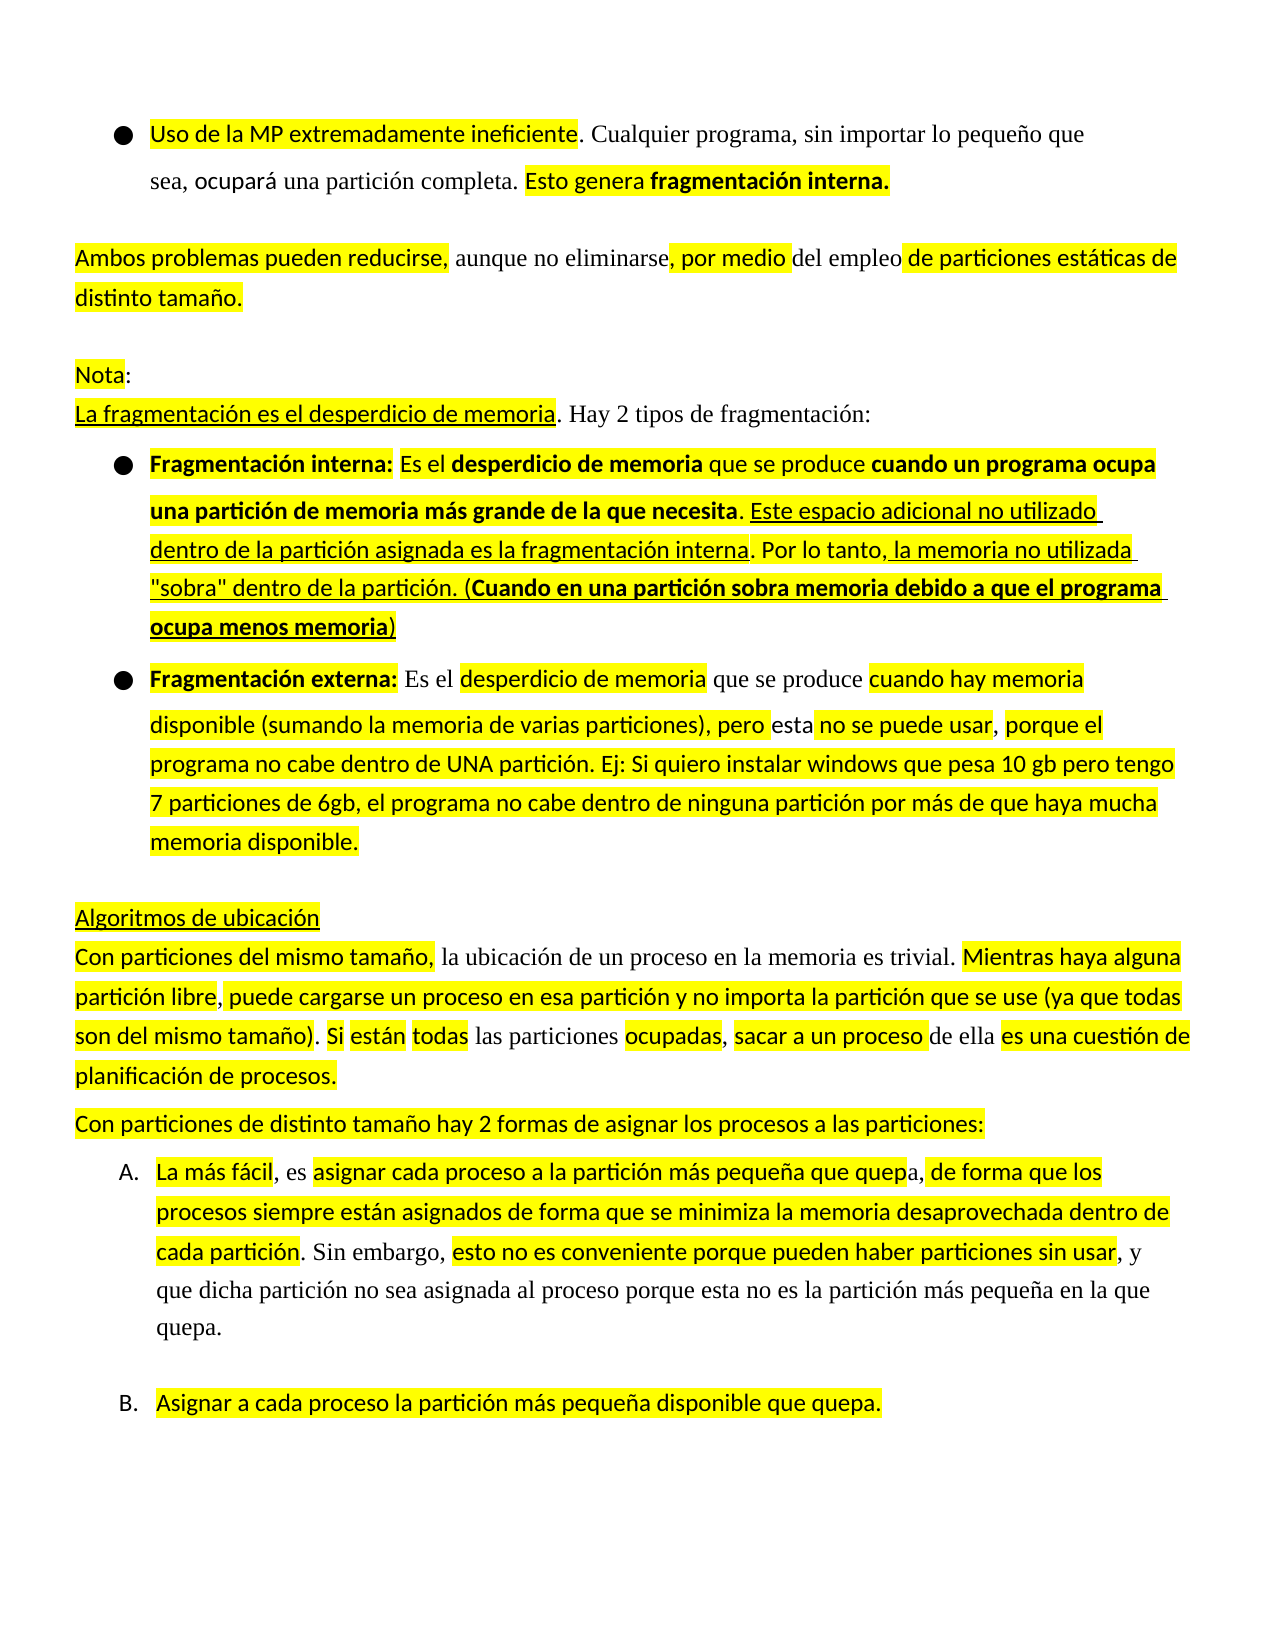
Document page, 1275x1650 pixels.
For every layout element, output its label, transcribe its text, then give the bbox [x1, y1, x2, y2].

text Con particiones de distinto tamaño hay 2 formas de asignar los procesos a las particiones: [75, 1108, 1212, 1139]
list Fragmentación interna: Es el desperdicio de memoria que se produce cuando un programa ocupa una partición de memoria más grande de la que necesita. Este espacio adicional no utilizado dentro de la partición asignada es la fragmentación interna. Por lo tanto, la memoria no utilizada "sobra" dentro de la partición. (Cuando en una partición sobra memoria debido a que el programa ocupa menos memoria) [112, 436, 1168, 642]
list Uso de la MP extremadamente ineficiente. Cualquier programa, sin importar lo pequeño que sea, ocupará una partición completa. Esto genera fragmentación interna. [112, 106, 1120, 196]
list Asignar a cada proceso la partición más pequeña disponible que quepa. [119, 1387, 1212, 1418]
list Fragmentación externa: Es el desperdicio de memoria que se produce cuando hay memoria disponible (sumando la memoria de varias particiones), pero esta no se puede usar, porque el programa no cabe dentro de UNA partición. Ej: Si quiero instalar windows que pesa 10 gb pero tengo 7 particiones de 6gb, el programa no cabe dentro de ninguna partición por más de que haya mucha memoria disponible. [112, 650, 1183, 856]
text Nota: [75, 359, 1212, 389]
text La fragmentación es el desperdicio de memoria. Hay 2 tipos de fragmentación: [75, 398, 1212, 428]
text Algoritmos de ubicación [75, 902, 1212, 932]
list La más fácil, es asignar cada proceso a la partición más pequeña que quepa, de forma que los procesos siempre están asignados de forma que se minimiza la memoria desaprovechada dentro de cada partición. Sin embargo, esto no es conveniente porque pueden haber particiones sin usar, y que dicha partición no sea asignada al proceso porque esta no es la partición más pequeña en la que quepa. [119, 1157, 1183, 1341]
text Ambos problemas pueden reducirse, aunque no eliminarse, por medio del empleo de particiones estáticas de distinto tamaño. [75, 242, 1212, 312]
text Con particiones del mismo tamaño, la ubicación de un proceso en la memoria es trivial. Mientras haya alguna partición libre, puede cargarse un proceso en esa partición y no importa la partición que se use (ya que todas son del mismo tamaño). Si están todas las particiones ocupadas, sacar a un proceso de ella es una cuestión de planificación de procesos. [75, 941, 1212, 1090]
